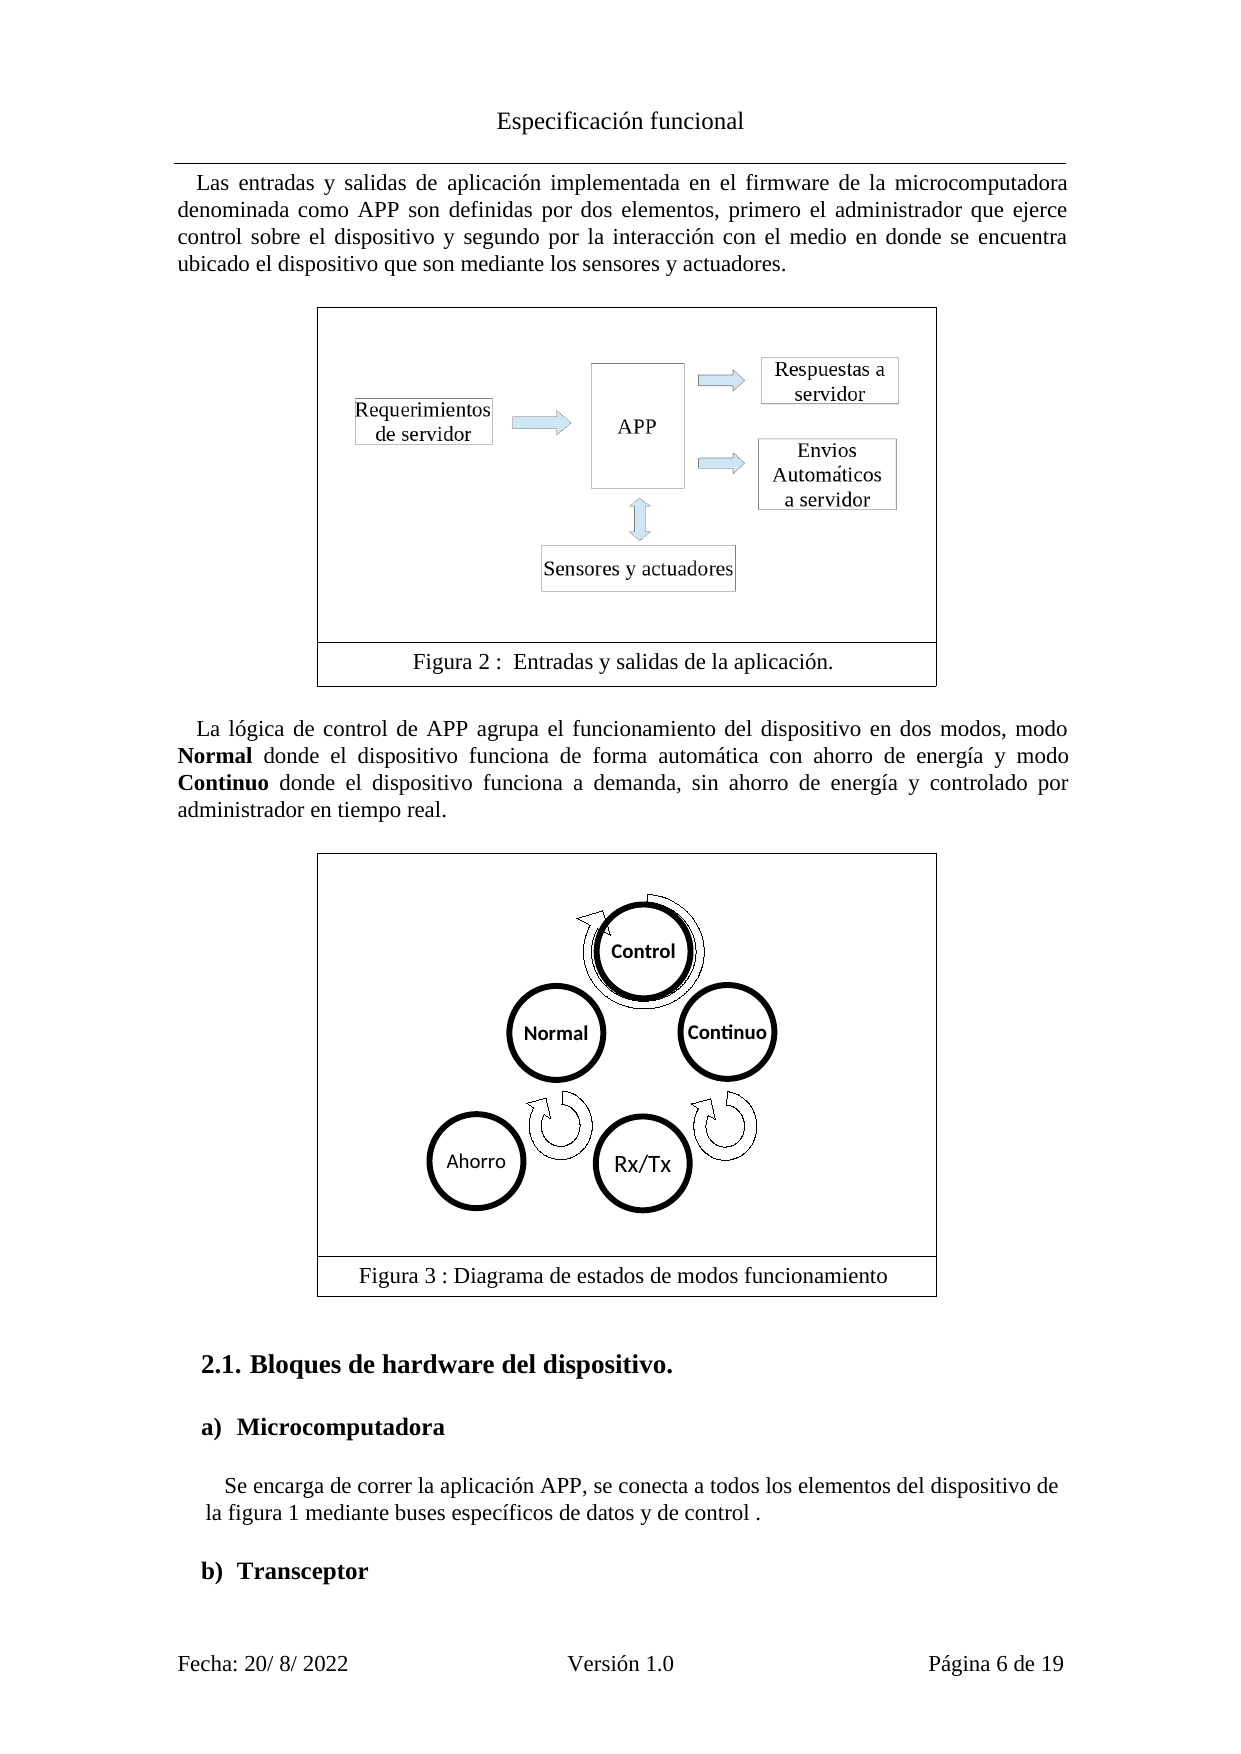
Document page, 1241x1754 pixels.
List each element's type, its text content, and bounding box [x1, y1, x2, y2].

table_header [318, 854, 936, 1256]
list Microcomputadora [201, 1412, 1063, 1441]
list Transceptor [201, 1556, 1063, 1585]
picture [340, 336, 913, 607]
text Las entradas y salidas de aplicación implementada en el firmware de la microcomputadora denominada como APP son definidas por dos elementos, primero el administrador que ejerce control sobre el dispositivo y segundo por la interacción con el medio en donde se encuentra ubicado el dispositivo que son mediante los sensores y actuadores. [177, 168, 1069, 276]
table_cell Figura 2 : Entradas y salidas de la aplicación. [318, 643, 936, 686]
table_cell Figura 3 : Diagrama de estados de modos funcionamiento [318, 1257, 936, 1296]
text La lógica de control de APP agrupa el funcionamiento del dispositivo en dos modos, modo Normal donde el dispositivo funciona de forma automática con ahorro de energía y modo Continuo donde el dispositivo funciona a demanda, sin ahorro de energía y controlado por administrador en tiempo real. [177, 715, 1069, 822]
text Se encarga de correr la aplicación APP, se conecta a todos los elementos del dispositivo de la figura 1 mediante buses específicos de datos y de control . [205, 1472, 1060, 1525]
subtitle Bloques de hardware del dispositivo. [201, 1348, 1063, 1379]
table_header [318, 308, 936, 642]
